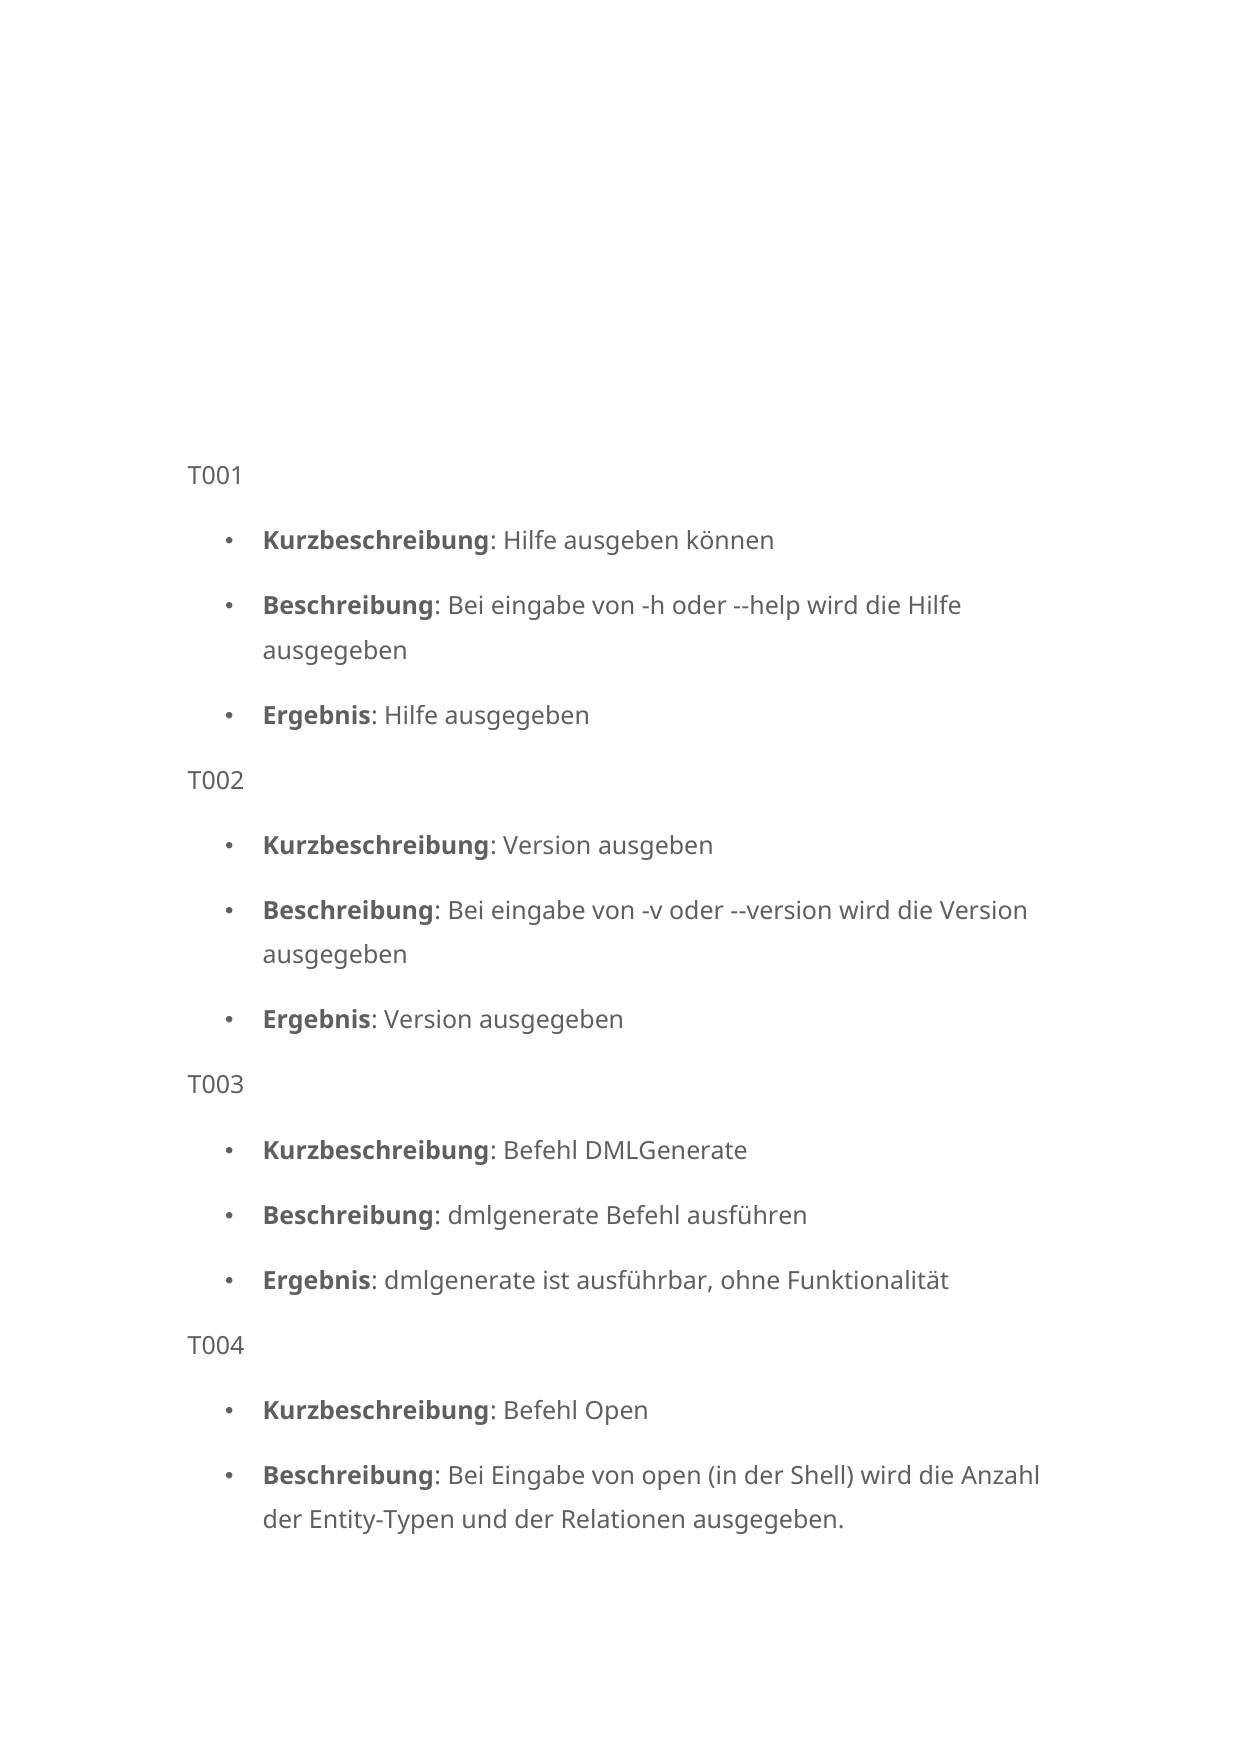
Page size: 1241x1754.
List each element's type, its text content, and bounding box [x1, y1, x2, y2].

list Beschreibung: Bei Eingabe von open (in der Shell) wird die Anzahl der Entity-Typen und der Relationen ausgegeben. [225, 1458, 1053, 1536]
list Beschreibung: Bei eingabe von -h oder --help wird die Hilfe ausgegeben [225, 588, 1053, 666]
text T001 [187, 458, 1053, 492]
list Kurzbeschreibung: Hilfe ausgeben können [225, 523, 1053, 557]
text T004 [187, 1328, 1053, 1362]
list Beschreibung: dmlgenerate Befehl ausführen [225, 1197, 1053, 1231]
list Ergebnis: dmlgenerate ist ausführbar, ohne Funktionalität [225, 1262, 1053, 1297]
list Ergebnis: Hilfe ausgegeben [225, 697, 1053, 731]
list Ergebnis: Version ausgegeben [225, 1002, 1053, 1036]
list Kurzbeschreibung: Version ausgeben [225, 828, 1053, 862]
list Beschreibung: Bei eingabe von -v oder --version wird die Version ausgegeben [225, 893, 1053, 971]
text T002 [187, 762, 1053, 797]
list Kurzbeschreibung: Befehl Open [225, 1393, 1053, 1427]
list Kurzbeschreibung: Befehl DMLGenerate [225, 1132, 1053, 1166]
text T003 [187, 1067, 1053, 1101]
